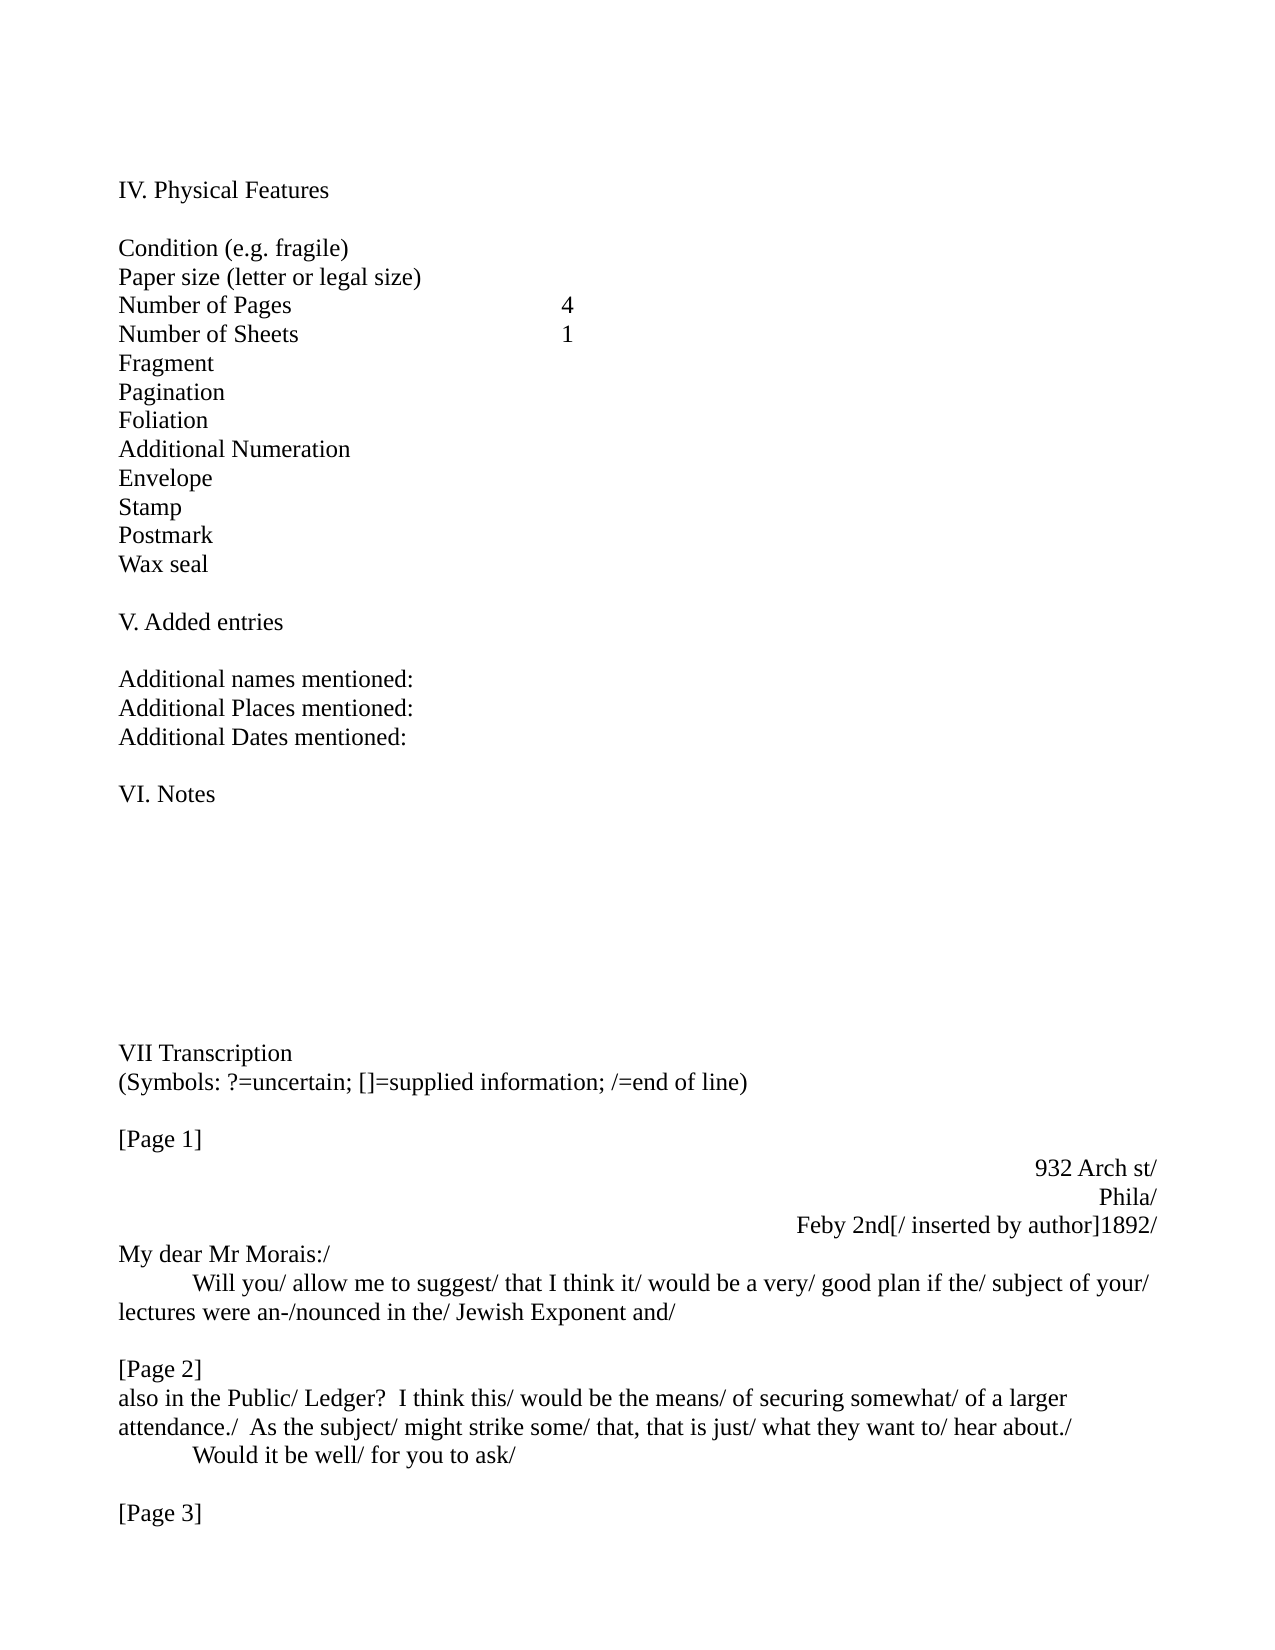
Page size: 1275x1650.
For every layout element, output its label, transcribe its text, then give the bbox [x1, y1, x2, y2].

text Wax seal [118, 549, 1157, 578]
text [Page 1] [118, 1124, 1157, 1153]
text 932 Arch st/ [118, 1153, 1157, 1182]
text Additional names mentioned: [118, 664, 1157, 693]
text IV. Physical Features [118, 176, 1157, 204]
text My dear Mr Morais:/ [118, 1239, 1157, 1268]
text VI. Notes [118, 779, 1157, 808]
text Postma rk [118, 521, 1157, 549]
text Condition (e.g. fragile) [118, 233, 1157, 262]
text Feby 2nd[/ inserted by author]1892/ [118, 1211, 1157, 1239]
text also in the Public/ Ledger? I think this/ would be the means/ of securing somewhat/ of a larger attendance./ As the subject/ might strike some/ that, that is just/ what they want to/ hear about./ [118, 1383, 1157, 1441]
text Additional Places mentioned: [118, 693, 1157, 722]
text Foliation [118, 406, 1157, 434]
text Phila/ [118, 1182, 1157, 1211]
text Additional Numeration [118, 434, 1157, 463]
text Additional Dates mentioned: [118, 722, 1157, 751]
text Will you/ allow me to suggest/ that I think it/ would be a very/ good plan if the/ subject of your/ lectures were an-/nounced in the/ Jewish Exponent and/ [118, 1268, 1157, 1326]
text Paper size (letter or legal size) [118, 262, 1157, 291]
text Would it be well/ for you to ask/ [118, 1441, 1157, 1469]
text Number of Sheets 1 [118, 319, 1157, 348]
text [Page 3] [118, 1498, 1157, 1527]
text Envelope [118, 463, 1157, 492]
text VII Transcription [118, 1038, 1157, 1067]
text Fragment [118, 348, 1157, 377]
text Pagination [118, 377, 1157, 406]
text Stamp [118, 492, 1157, 521]
text (Symbols: ?=uncertain; []=supplied information; /=end of line) [118, 1067, 1157, 1096]
text [Page 2] [118, 1354, 1157, 1383]
text Number of Pages 4 [118, 291, 1157, 319]
text V. Added entries [118, 607, 1157, 636]
